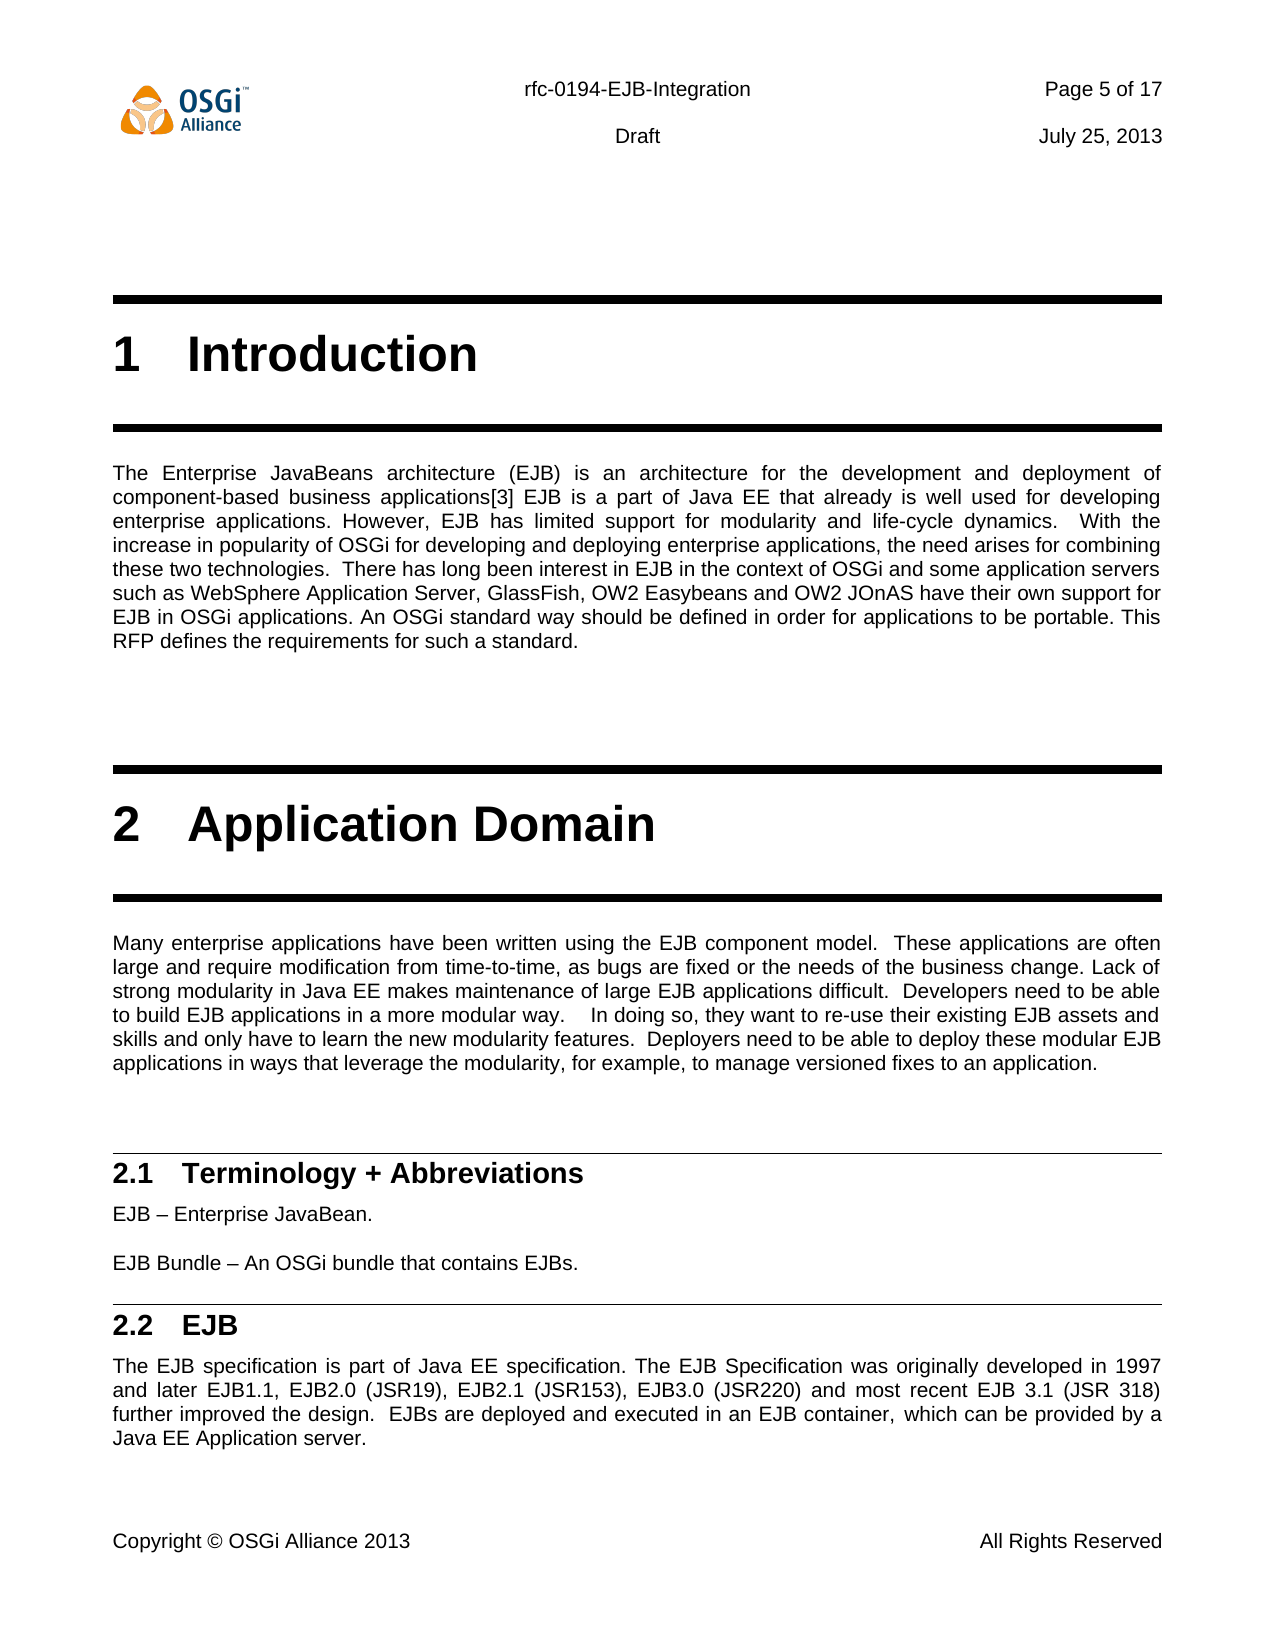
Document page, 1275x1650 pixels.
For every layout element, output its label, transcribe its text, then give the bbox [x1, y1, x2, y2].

text Many enterprise applications have been written using the EJB component model. These applications are often large and require modification from time-to-time, as bugs are fixed or the needs of the business change. Lack of strong modularity in Java EE makes maintenance of large EJB applications difficult. Developers need to be able to build EJB applications in a more modular way. In doing so, they want to re-use their existing EJB assets and skills and only have to learn the new modularity features. Deployers need to be able to deploy these modular EJB applications in ways that leverage the modularity, for example, to manage versioned fixes to an application. [112, 931, 1162, 1075]
text The Enterprise JavaBeans architecture (EJB) is an architecture for the development and deployment of component-based business applications[3]. EJB is a part of Java EE that already is well used for developing enterprise applications. However, EJB has limited support for modularity and life-cycle dynamics. With the increase in popularity of OSGi for developing and deploying enterprise applications, the need arises for combining these two technologies. There has long been interest in EJB in the context of OSGi and some application servers such as WebSphere Application Server, GlassFish, OW2 Easybeans and OW2 JOnAS have their own support for EJB in OSGi applications. An OSGi standard way should be defined in order for applications to be portable. This RFP defines the requirements for such a standard. [112, 461, 1162, 653]
text The EJB specification is part of Java EE specification. The EJB Specification was originally developed in 1997 and later EJB1.1, EJB2.0 (JSR19), EJB2.1 (JSR153), EJB3.0 (JSR220) and most recent EJB 3.1 (JSR 318) further improved the design. EJBs are deployed and executed in an EJB container, which can be provided by a Java EE Application server. [112, 1353, 1162, 1449]
subtitle Introduction [112, 296, 1162, 432]
text EJB Bundle – An OSGi bundle that contains EJBs. [112, 1251, 1162, 1275]
picture [113, 78, 257, 142]
subtitle EJB [112, 1305, 1162, 1341]
text EJB – Enterprise JavaBean. [112, 1202, 1162, 1226]
subtitle Application Domain [112, 766, 1162, 902]
subtitle Terminology + Abbreviations [112, 1154, 1162, 1190]
